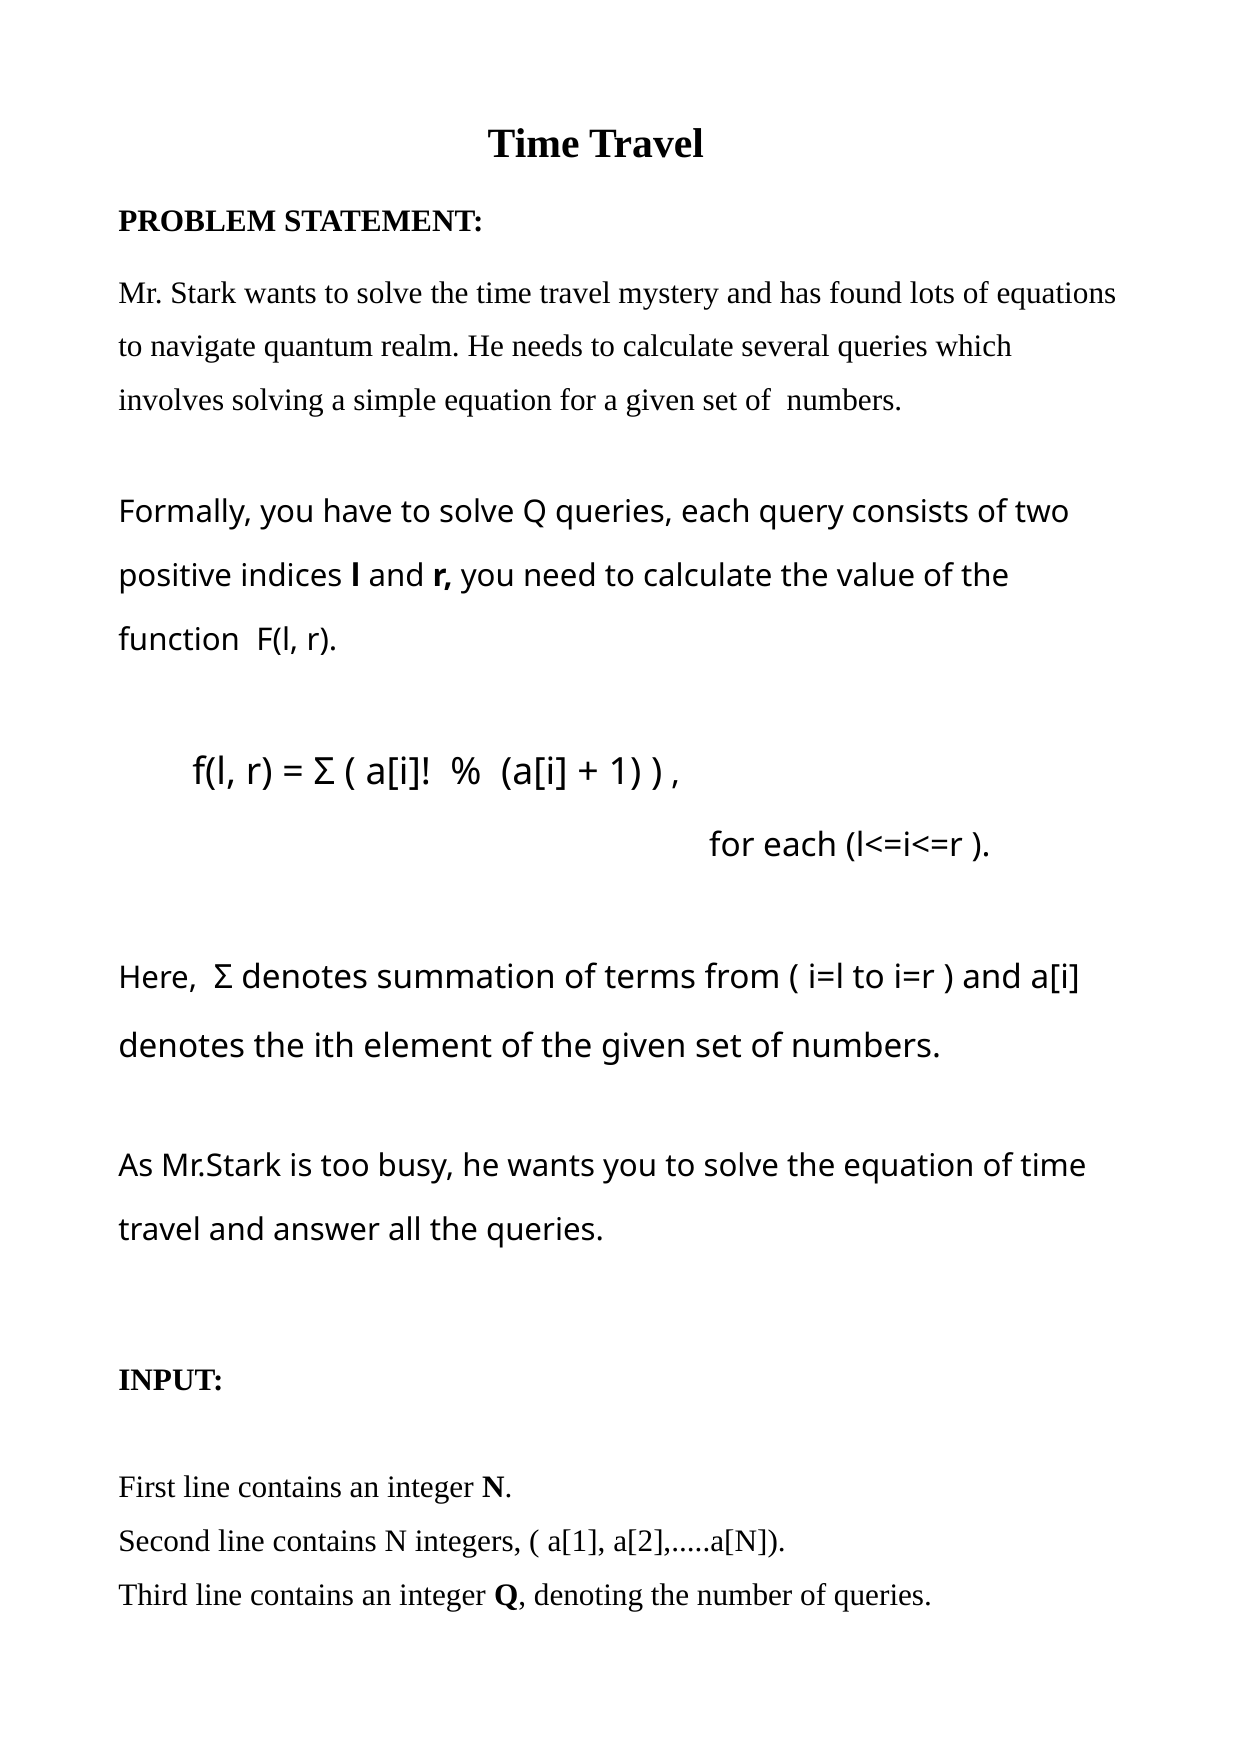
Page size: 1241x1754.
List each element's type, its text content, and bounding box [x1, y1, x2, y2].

text Third line contains an integer Q, denoting the number of queries. [118, 1576, 1122, 1612]
text Time Travel [118, 118, 1122, 166]
text f(l, r) = Σ ( a[i]! % (a[i] + 1) ) , [118, 745, 1122, 796]
text Here, Σ denotes summation of terms from ( i=l to i=r ) and a[i] denotes the ith element of the given set of numbers. [118, 953, 1122, 1067]
text First line contains an integer N. [118, 1468, 1122, 1504]
text Formally, you have to solve Q queries, each query consists of two positive indices l and r, you need to calculate the value of the function F(l, r). [118, 489, 1122, 659]
text INPUT: [118, 1361, 1122, 1397]
text Mr. Stark wants to solve the time travel mystery and has found lots of equations to navigate quantum realm. He needs to calculate several queries which involves solving a simple equation for a given set of numbers. [118, 274, 1122, 417]
text As Mr.Stark is too busy, he wants you to solve the equation of time travel and answer all the queries. [118, 1143, 1122, 1250]
text PROBLEM STATEMENT: [118, 202, 1122, 238]
text Second line contains N integers, ( a[1], a[2],.....a[N]). [118, 1522, 1122, 1558]
text for each (l<=i<=r ). [118, 821, 1122, 867]
